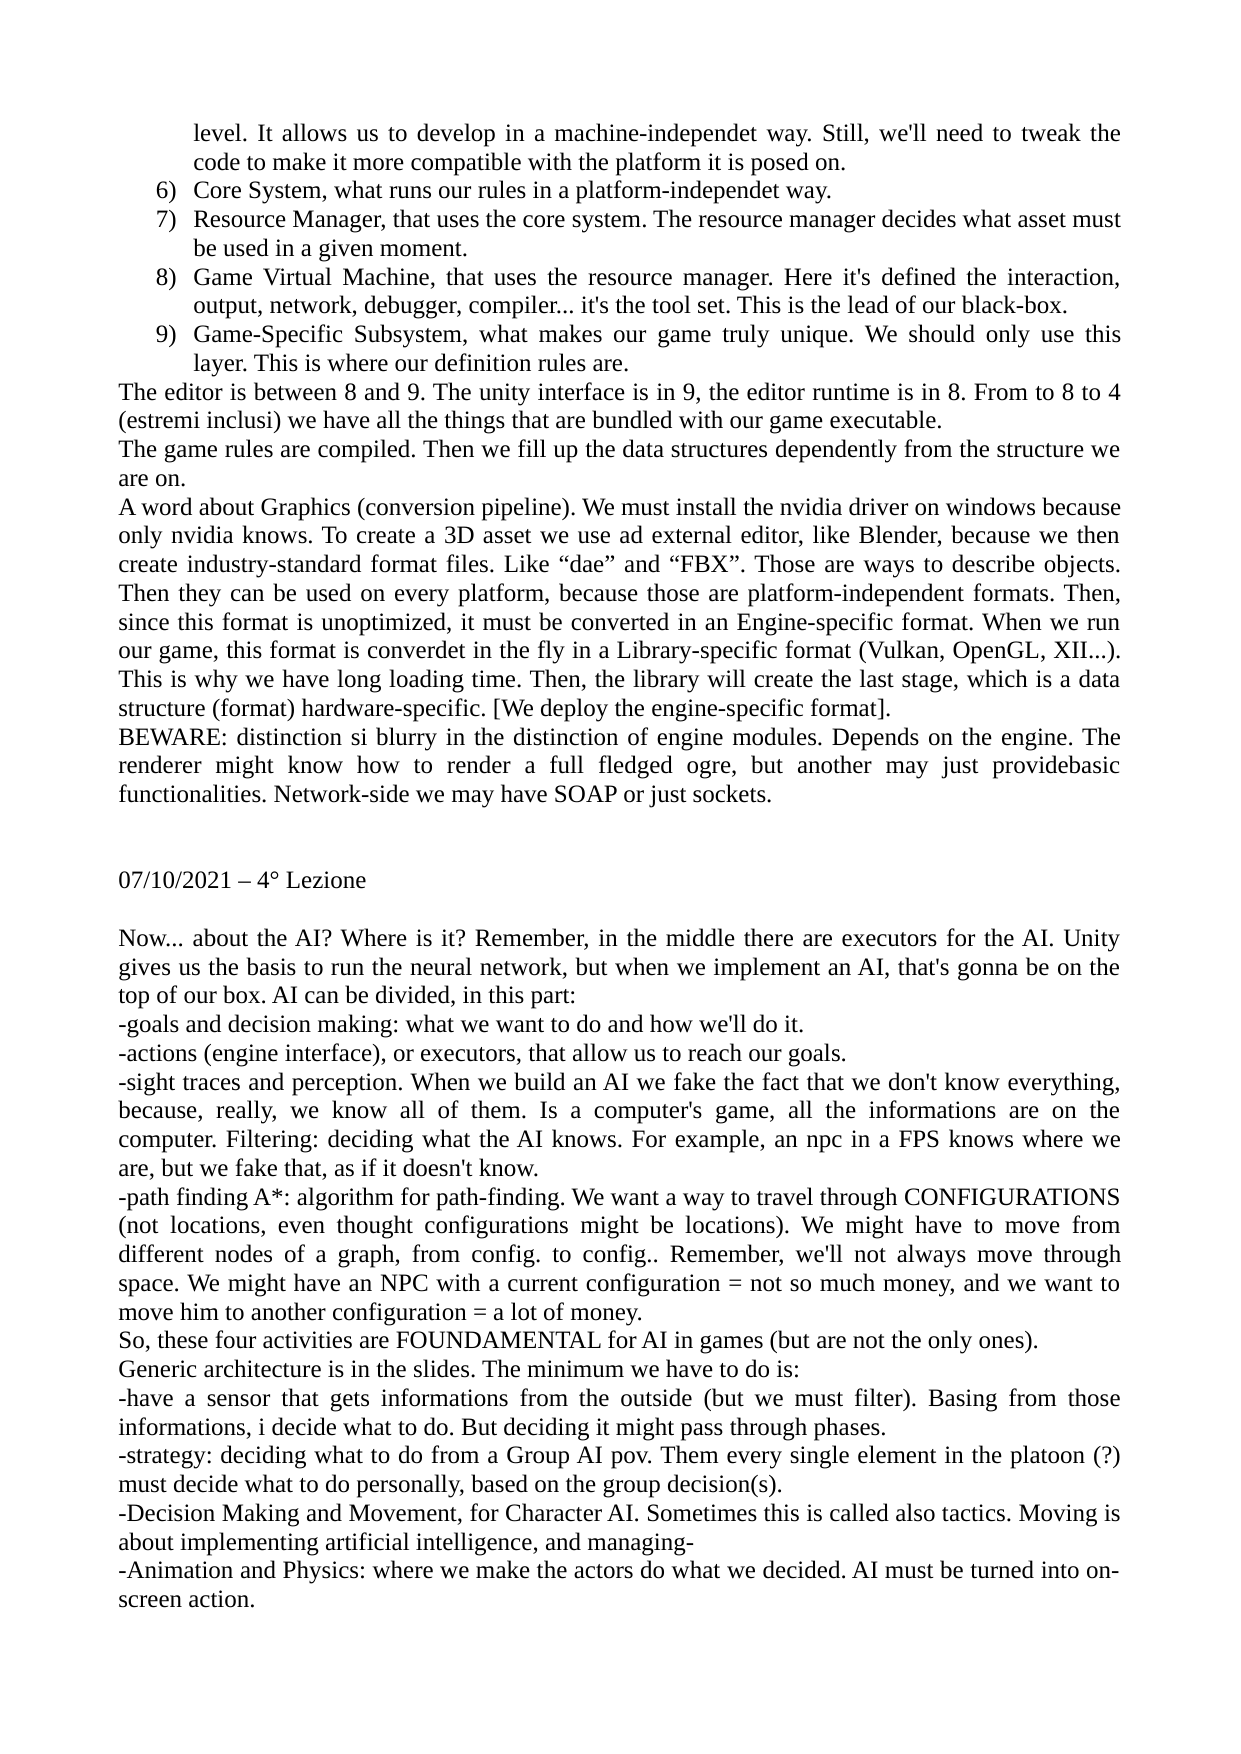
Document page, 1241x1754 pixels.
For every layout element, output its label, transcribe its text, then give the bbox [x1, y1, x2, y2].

text The game rules are compiled. Then we fill up the data structures dependently from the structure we are on. [118, 434, 1122, 492]
text 07/10/2021 – 4° Lezione [118, 866, 1122, 894]
text -path finding A*: algorithm for path-finding. We want a way to travel through CONFIGURATIONS (not locations, even thought configurations might be locations). We might have to move from different nodes of a graph, from config. to config.. Remember, we'll not always move through space. We might have an NPC with a current configuration = not so much money, and we want to move him to another configuration = a lot of money. [118, 1182, 1122, 1326]
text -sight traces and perception. When we build an AI we fake the fact that we don't know everything, because, really, we know all of them. Is a computer's game, all the informations are on the computer. Filtering: deciding what the AI knows. For example, an npc in a FPS knows where we are, but we fake that, as if it doesn't know. [118, 1067, 1122, 1182]
text -strategy: deciding what to do from a Group AI pov. Them every single element in the platoon (?) must decide what to do personally, based on the group decision(s). [118, 1441, 1122, 1498]
text -Animation and Physics: where we make the actors do what we decided. AI must be turned into on-screen action. [118, 1556, 1122, 1613]
text The editor is between 8 and 9. The unity interface is in 9, the editor runtime is in 8. From to 8 to 4 (estremi inclusi) we have all the things that are bundled with our game executable. [118, 377, 1122, 434]
text A word about Graphics (conversion pipeline). We must install the nvidia driver on windows because only nvidia knows. To create a 3D asset we use ad external editor, like Blender, because we then create industry-standard format files. Like “dae” and “FBX”. Those are ways to describe objects. Then they can be used on every platform, because those are platform-independent formats. Then, since this format is unoptimized, it must be converted in an Engine-specific format. When we run our game, this format is converdet in the fly in a Library-specific format (Vulkan, OpenGL, XII...). This is why we have long loading time. Then, the library will create the last stage, which is a data structure (format) hardware-specific. [We deploy the engine-specific format]. [118, 492, 1122, 722]
list Game-Specific Subsystem, what makes our game truly unique. We should only use this layer. This is where our definition rules are. [156, 319, 1122, 377]
text -Decision Making and Movement, for Character AI. Sometimes this is called also tactics. Moving is about implementing artificial intelligence, and managing- [118, 1498, 1122, 1556]
text Generic architecture is in the slides. The minimum we have to do is: [118, 1354, 1122, 1383]
text So, these four activities are FOUNDAMENTAL for AI in games (but are not the only ones). [118, 1326, 1122, 1354]
list Game Virtual Machine, that uses the resource manager. Here it's defined the interaction, output, network, debugger, compiler... it's the tool set. This is the lead of our black-box. [156, 262, 1122, 319]
text Now... about the AI? Where is it? Remember, in the middle there are executors for the AI. Unity gives us the basis to run the neural network, but when we implement an AI, that's gonna be on the top of our box. AI can be divided, in this part: [118, 923, 1122, 1009]
list level. It allows us to develop in a machine-independet way. Still, we'll need to tweak the code to make it more compatible with the platform it is posed on. [156, 118, 1122, 176]
text BEWARE: distinction si blurry in the distinction of engine modules. Depends on the engine. The renderer might know how to render a full fledged ogre, but another may just providebasic functionalities. Network-side we may have SOAP or just sockets. [118, 722, 1122, 808]
text -goals and decision making: what we want to do and how we'll do it. [118, 1009, 1122, 1038]
list Core System, what runs our rules in a platform-independet way. [156, 176, 1122, 204]
text -have a sensor that gets informations from the outside (but we must filter). Basing from those informations, i decide what to do. But deciding it might pass through phases. [118, 1383, 1122, 1441]
list Resource Manager, that uses the core system. The resource manager decides what asset must be used in a given moment. [156, 204, 1122, 262]
text -actions (engine interface), or executors, that allow us to reach our goals. [118, 1038, 1122, 1067]
